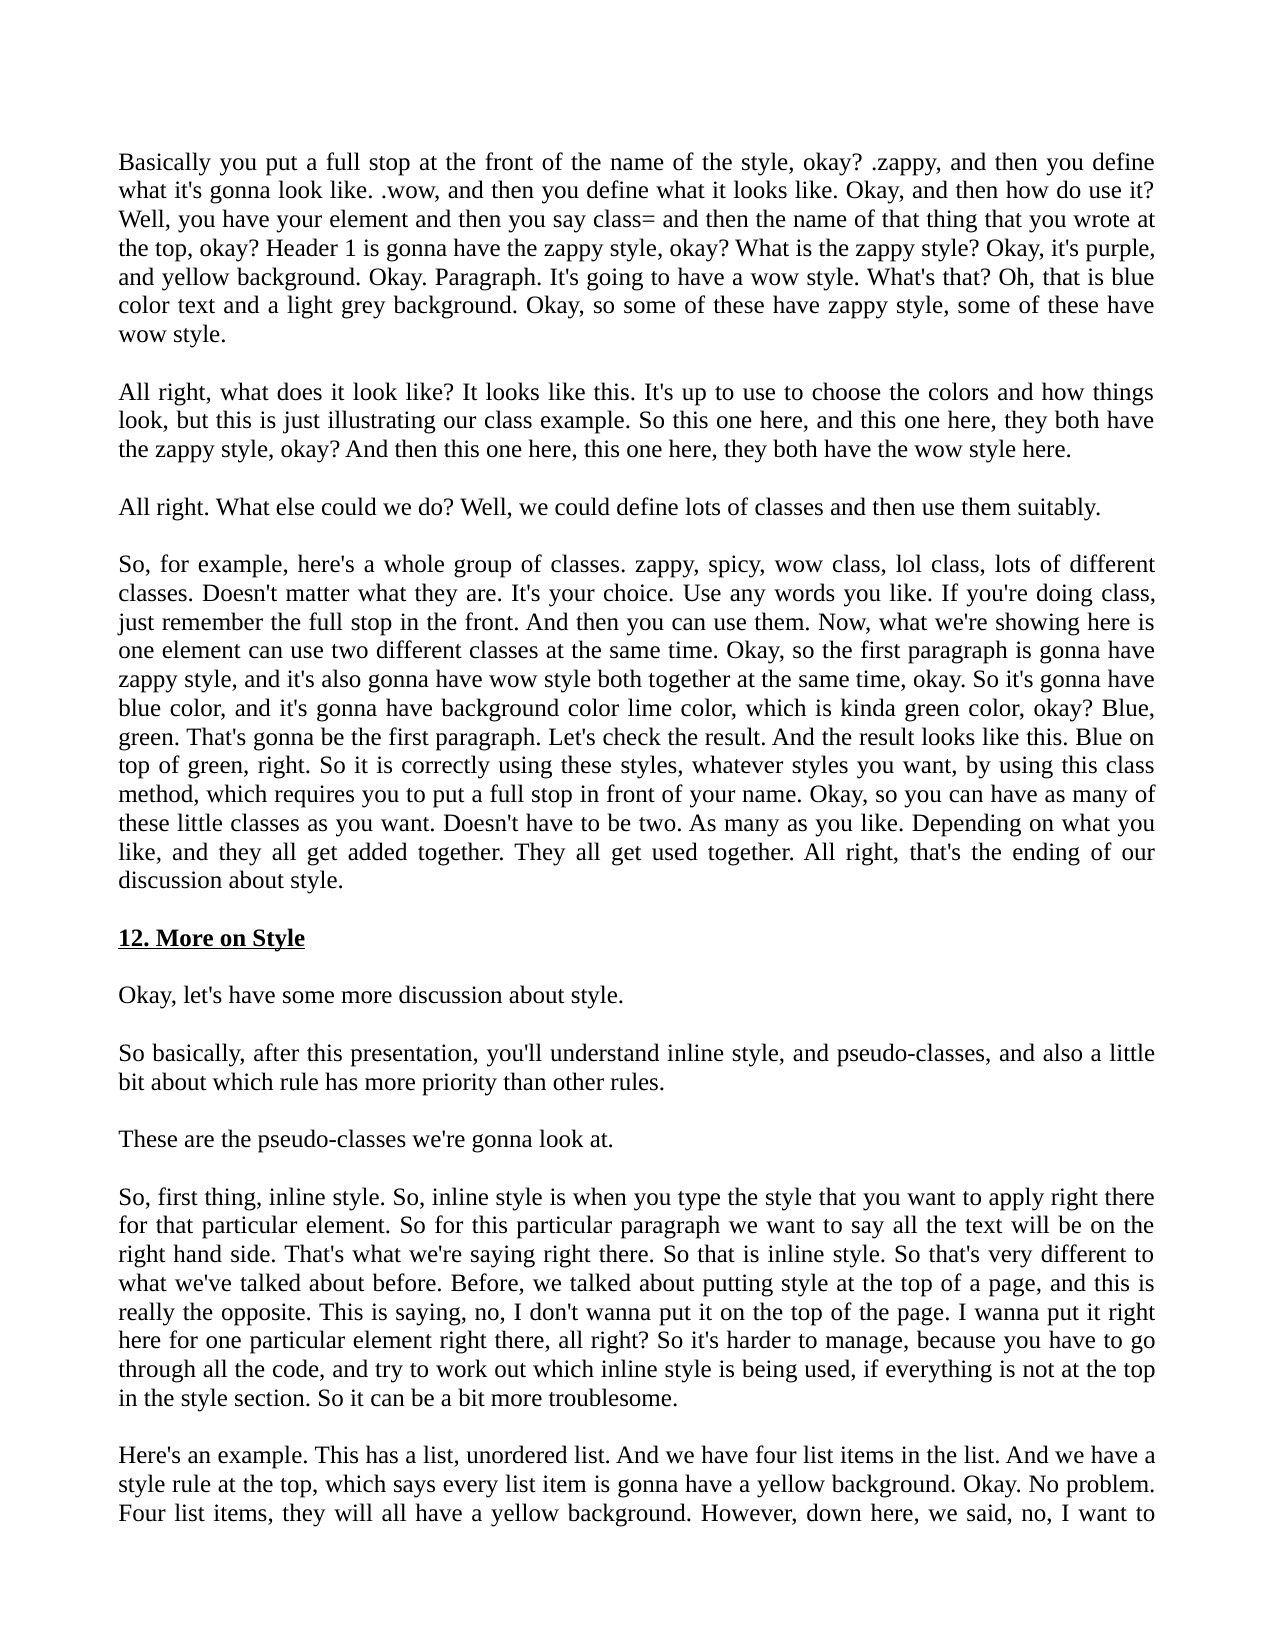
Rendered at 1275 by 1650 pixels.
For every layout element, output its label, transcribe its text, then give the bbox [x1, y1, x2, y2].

text Okay, let's have some more discussion about style. [118, 981, 1157, 1009]
text 12. More on Style [118, 923, 1157, 952]
text So, first thing, inline style. So, inline style is when you type the style that you want to apply right there for that particular element. So for this particular paragraph we want to say all the text will be on the right hand side. That's what we're saying right there. So that is inline style. So that's very different to what we've talked about before. Before, we talked about putting style at the top of a page, and this is really the opposite. This is saying, no, I don't wanna put it on the top of the page. I wanna put it right here for one particular element right there, all right? So it's harder to manage, because you have to go through all the code, and try to work out which inline style is being used, if everything is not at the top in the style section. So it can be a bit more troublesome. [118, 1182, 1157, 1412]
text These are the pseudo-classes we're gonna look at. [118, 1124, 1157, 1153]
text All right. What else could we do? Well, we could define lots of classes and then use them suitably. [118, 492, 1157, 521]
text Basically you put a full stop at the front of the name of the style, okay? .zappy, and then you define what it's gonna look like. .wow, and then you define what it looks like. Okay, and then how do use it? Well, you have your element and then you say class= and then the name of that thing that you wrote at the top, okay? Header 1 is gonna have the zappy style, okay? What is the zappy style? Okay, it's purple, and yellow background. Okay. Paragraph. It's going to have a wow style. What's that? Oh, that is blue color text and a light grey background. Okay, so some of these have zappy style, some of these have wow style. [118, 147, 1157, 348]
text So basically, after this presentation, you'll understand inline style, and pseudo-classes, and also a little bit about which rule has more priority than other rules. [118, 1038, 1157, 1096]
text So, for example, here's a whole group of classes. zappy, spicy, wow class, lol class, lots of different classes. Doesn't matter what they are. It's your choice. Use any words you like. If you're doing class, just remember the full stop in the front. And then you can use them. Now, what we're showing here is one element can use two different classes at the same time. Okay, so the first paragraph is gonna have zappy style, and it's also gonna have wow style both together at the same time, okay. So it's gonna have blue color, and it's gonna have background color lime color, which is kinda green color, okay? Blue, green. That's gonna be the first paragraph. Let's check the result. And the result looks like this. Blue on top of green, right. So it is correctly using these styles, whatever styles you want, by using this class method, which requires you to put a full stop in front of your name. Okay, so you can have as many of these little classes as you want. Doesn't have to be two. As many as you like. Depending on what you like, and they all get added together. They all get used together. All right, that's the ending of our discussion about style. [118, 549, 1157, 894]
text All right, what does it look like? It looks like this. It's up to use to choose the colors and how things look, but this is just illustrating our class example. So this one here, and this one here, they both have the zappy style, okay? And then this one here, this one here, they both have the wow style here. [118, 377, 1157, 463]
text Here's an example. This has a list, unordered list. And we have four list items in the list. And we have a style rule at the top, which says every list item is gonna have a yellow background. Okay. No problem. Four list items, they will all have a yellow background. However, down here, we said, no, I want to [118, 1441, 1157, 1527]
